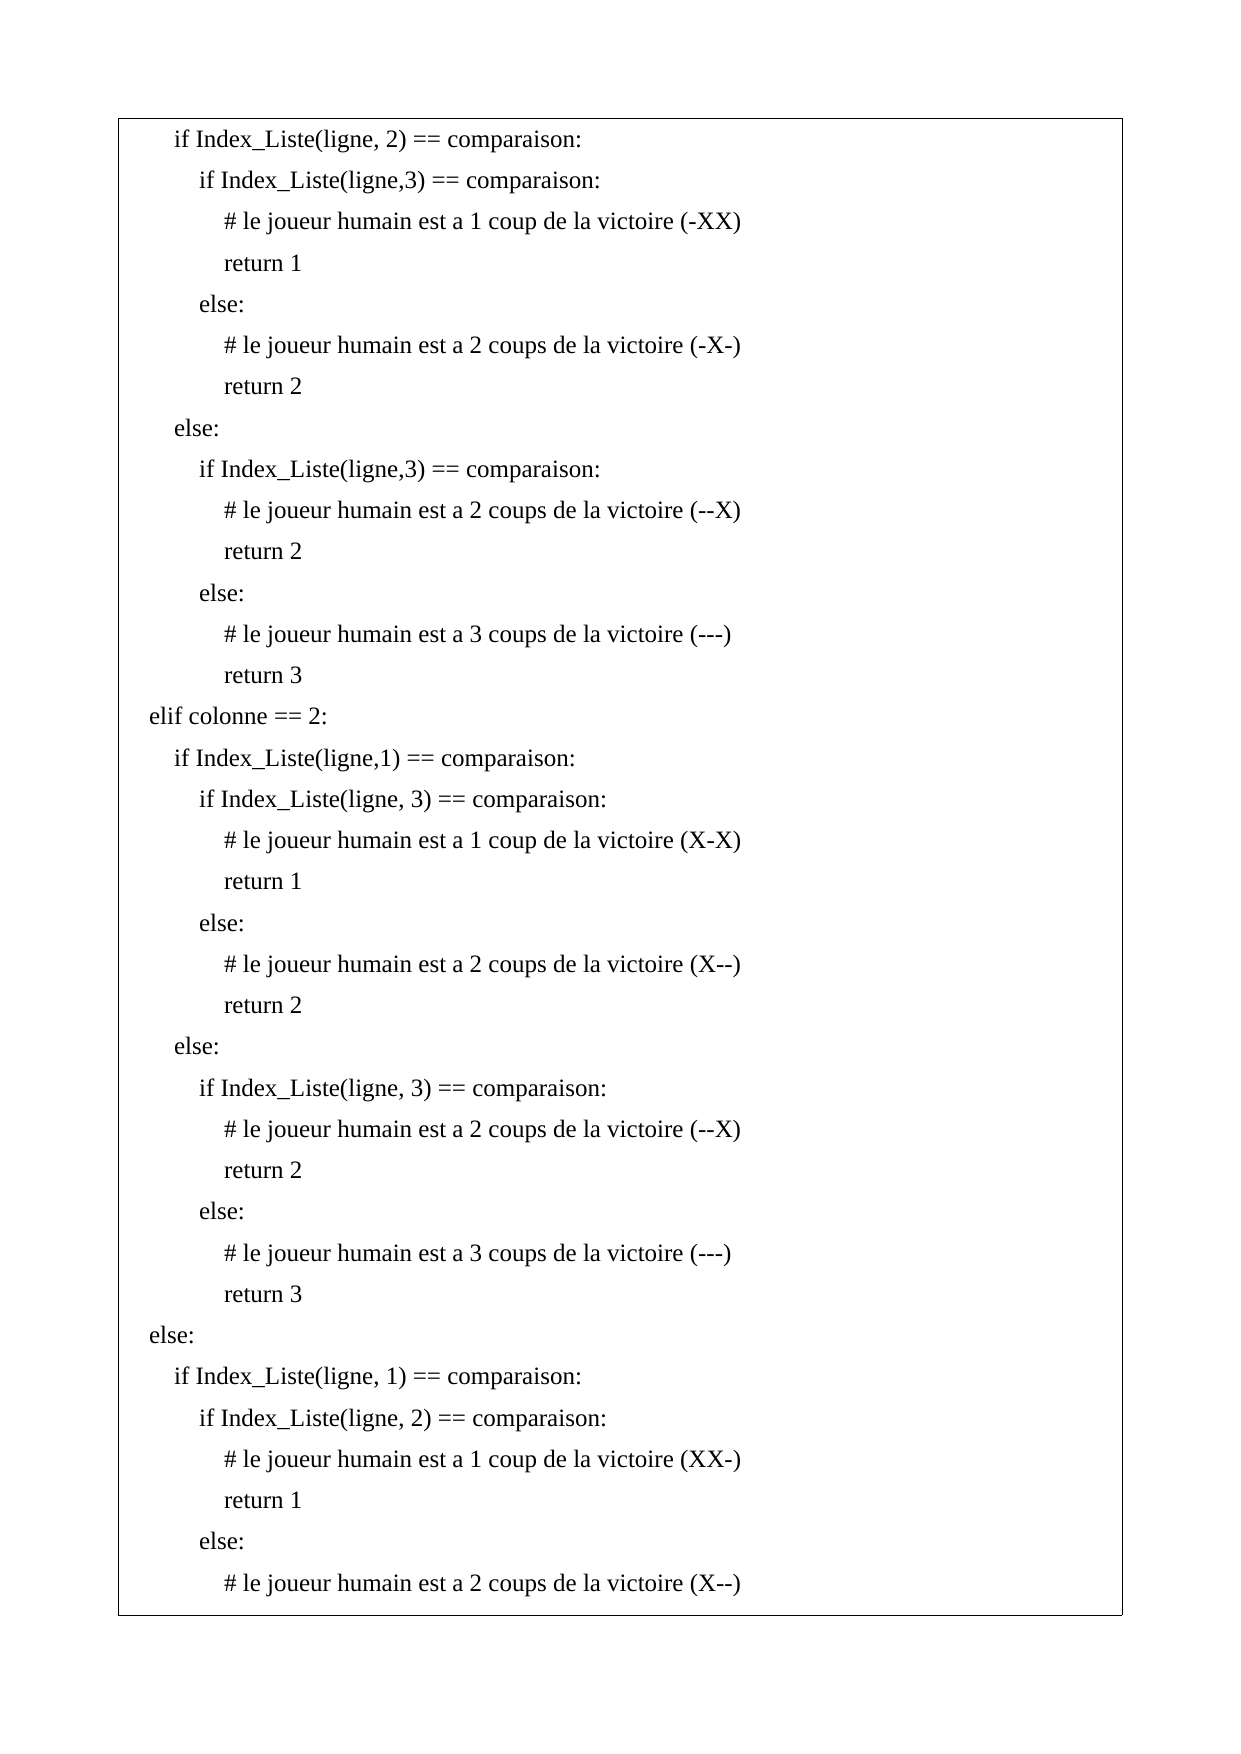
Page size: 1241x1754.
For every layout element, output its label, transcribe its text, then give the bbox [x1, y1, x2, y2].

table_header if Index_Liste(ligne, 2) == comparaison: if Index_Liste(ligne,3) == comparaison: # le joueur humain est a 1 coup de la victoire (-XX) return 1 else: # le joueur humain est a 2 coups de la victoire (-X-) return 2 else: if Index_Liste(ligne,3) == comparaison: # le joueur humain est a 2 coups de la victoire (--X) return 2 else: # le joueur humain est a 3 coups de la victoire (---) return 3 elif colonne == 2: if Index_Liste(ligne,1) == comparaison: if Index_Liste(ligne, 3) == comparaison: # le joueur humain est a 1 coup de la victoire (X-X) return 1 else: # le joueur humain est a 2 coups de la victoire (X--) return 2 else: if Index_Liste(ligne, 3) == comparaison: # le joueur humain est a 2 coups de la victoire (--X) return 2 else: # le joueur humain est a 3 coups de la victoire (---) return 3 else: if Index_Liste(ligne, 1) == comparaison: if Index_Liste(ligne, 2) == comparaison: # le joueur humain est a 1 coup de la victoire (XX-) return 1 else: # le joueur humain est a 2 coups de la victoire (X--) [119, 119, 1122, 1615]
